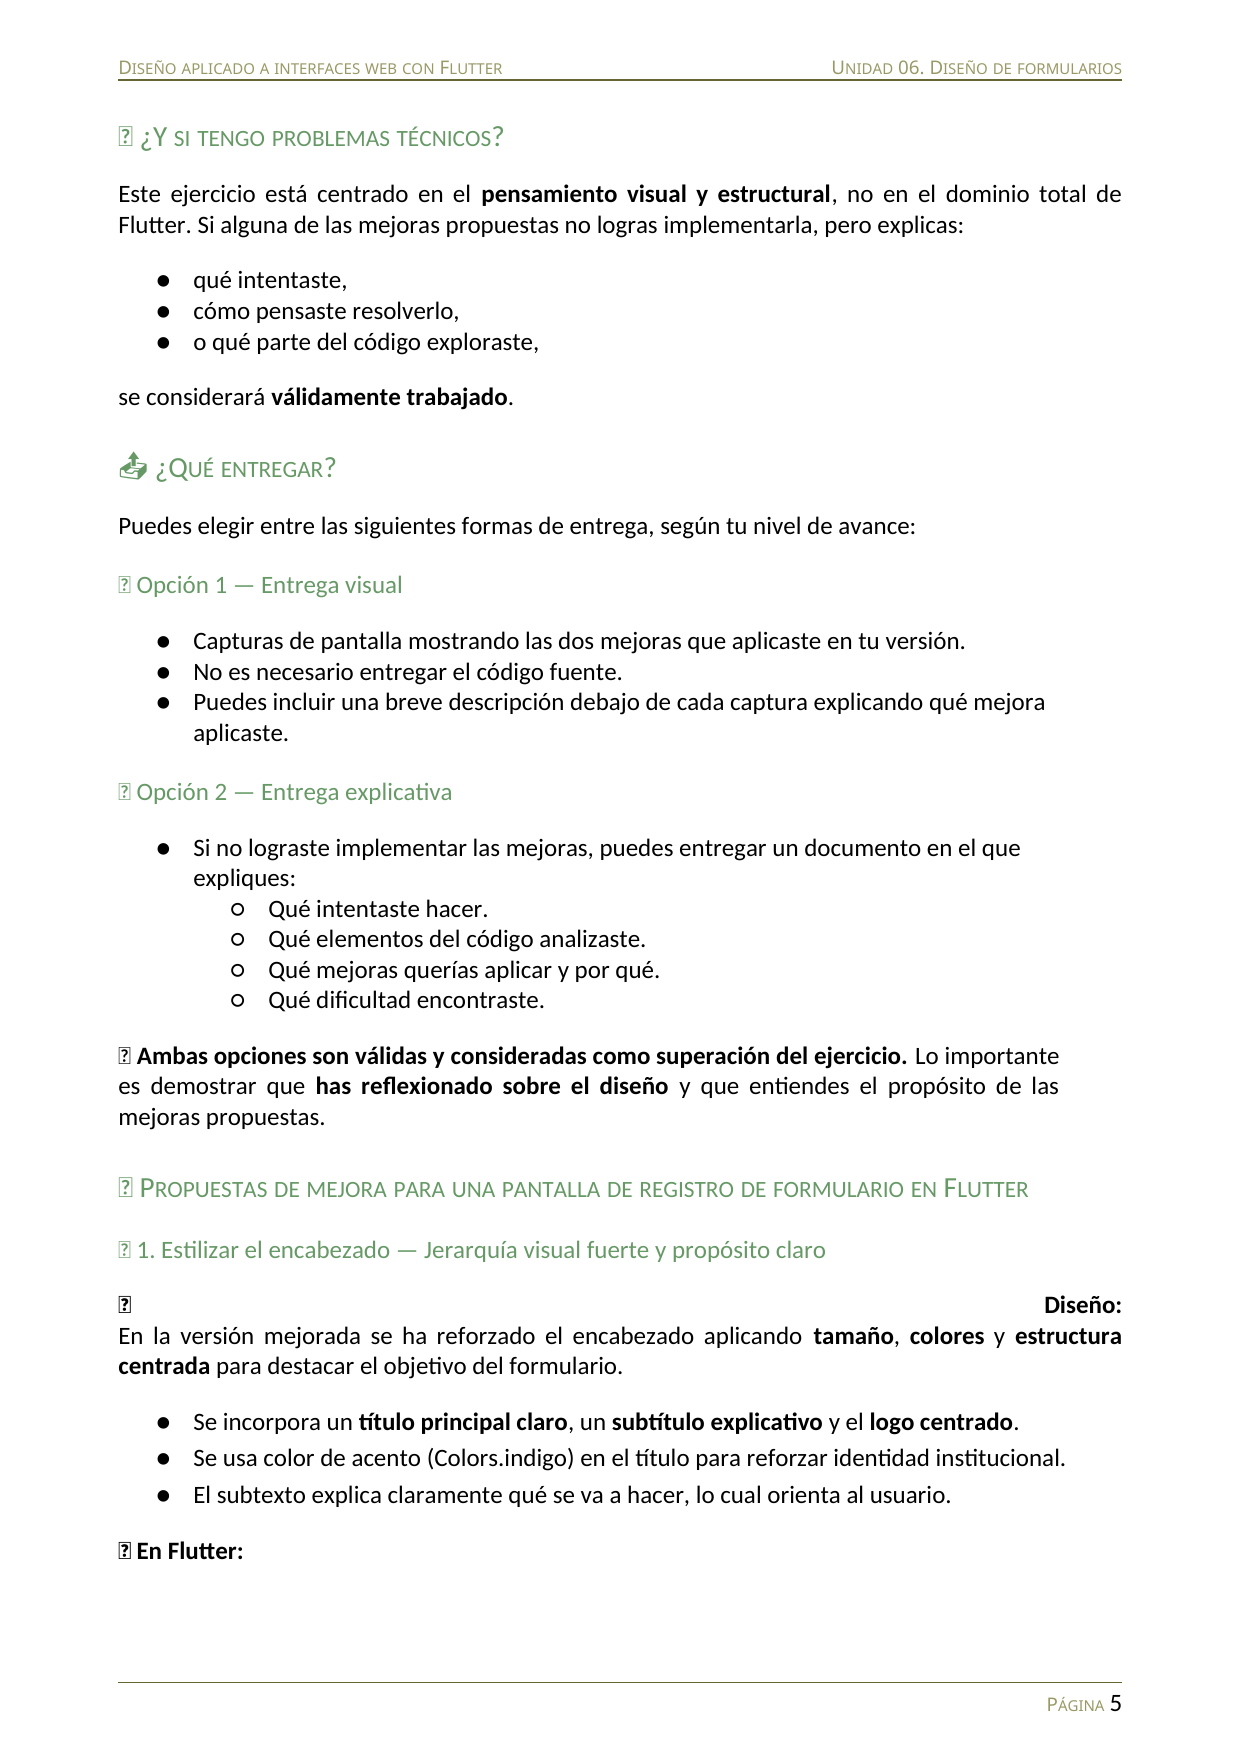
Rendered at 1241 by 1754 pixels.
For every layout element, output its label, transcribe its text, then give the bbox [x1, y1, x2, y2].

list Qué mejoras querías aplicar y por qué. [231, 954, 1122, 984]
text 🧪 En Flutter: [118, 1535, 1122, 1565]
list cómo pensaste resolverlo, [156, 295, 1122, 326]
subtitle 📤 ¿Qué entregar? [118, 449, 1122, 485]
list Qué dificultad encontraste. [231, 984, 1122, 1015]
list Qué intentaste hacer. [231, 893, 1122, 923]
list qué intentaste, [156, 265, 1122, 295]
text Este ejercicio está centrado en el pensamiento visual y estructural, no en el dominio total de Flutter. Si alguna de las mejoras propuestas no logras implementarla, pero explicas: [118, 179, 1122, 240]
list El subtexto explica claramente qué se va a hacer, lo cual orienta al usuario. [156, 1479, 1122, 1510]
text se considerará válidamente trabajado. [118, 381, 1122, 412]
list Puedes incluir una breve descripción debajo de cada captura explicando qué mejora aplicaste. [156, 686, 1122, 747]
list Si no lograste implementar las mejoras, puedes entregar un documento en el que expliques: [156, 832, 1122, 893]
text 🎨 Diseño: En la versión mejorada se ha reforzado el encabezado aplicando tamaño, colores y estructura centrada para destacar el objetivo del formulario. [118, 1289, 1122, 1381]
list No es necesario entregar el código fuente. [156, 656, 1122, 686]
text Puedes elegir entre las siguientes formas de entrega, según tu nivel de avance: [118, 510, 1122, 540]
subtitle ✅ Propuestas de mejora para una pantalla de registro de formulario en Flutter [118, 1169, 1122, 1205]
text 💡 Ambas opciones son válidas y consideradas como superación del ejercicio. Lo importante es demostrar que has reflexionado sobre el diseño y que entiendes el propósito de las mejoras propuestas. [118, 1040, 1060, 1132]
list o qué parte del código exploraste, [156, 326, 1122, 356]
subtitle 🔷 1. Estilizar el encabezado — Jerarquía visual fuerte y propósito claro [118, 1234, 1122, 1264]
subtitle ✅ Opción 1 — Entrega visual [118, 569, 1122, 600]
list Se usa color de acento (Colors.indigo) en el título para reforzar identidad institucional. [156, 1442, 1122, 1473]
subtitle ✅ Opción 2 — Entrega explicativa [118, 776, 1122, 807]
list Capturas de pantalla mostrando las dos mejoras que aplicaste en tu versión. [156, 625, 1122, 656]
list Se incorpora un título principal claro, un subtítulo explicativo y el logo centrado. [156, 1406, 1122, 1436]
subtitle 🤝 ¿Y si tengo problemas técnicos? [118, 118, 1122, 154]
list Qué elementos del código analizaste. [231, 923, 1122, 954]
